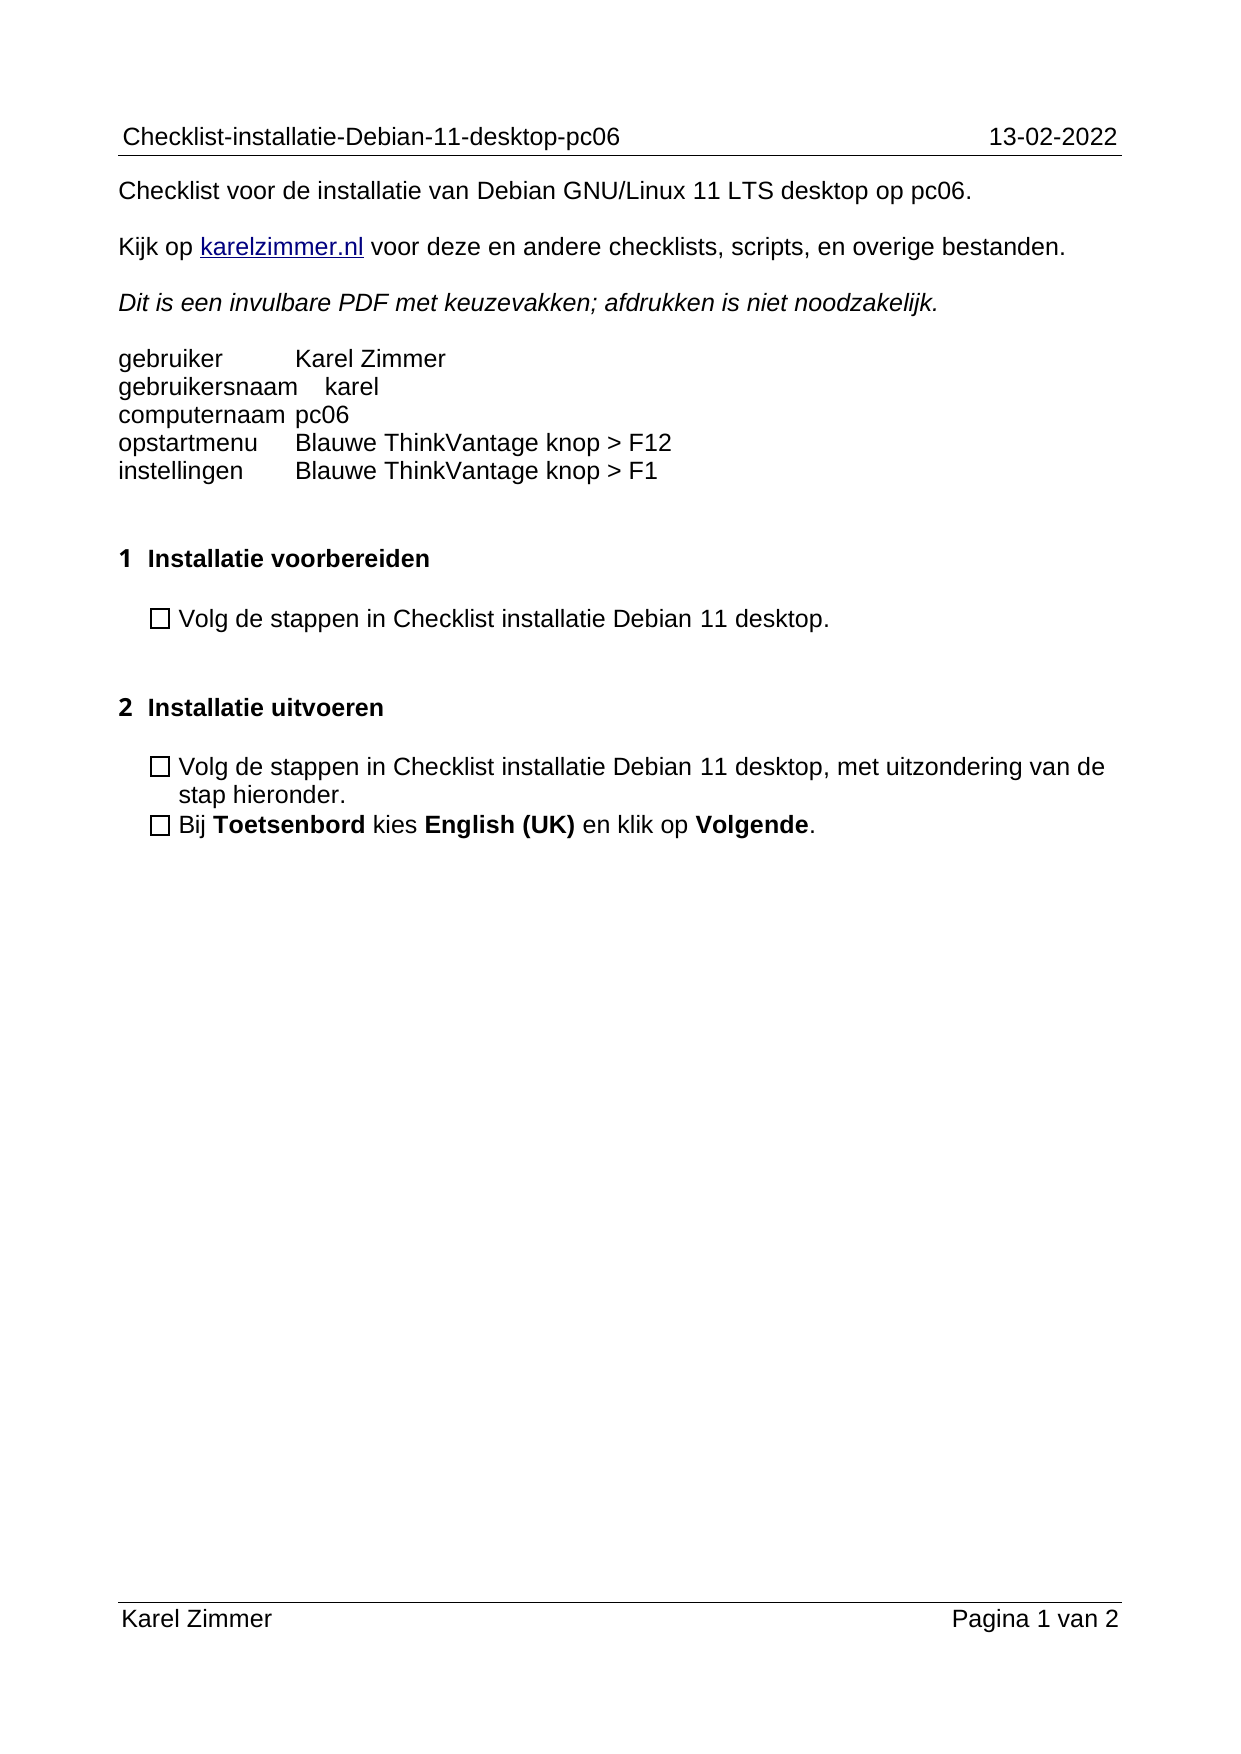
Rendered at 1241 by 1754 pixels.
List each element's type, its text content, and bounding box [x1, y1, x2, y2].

text gebruiker Karel Zimmer [118, 345, 1122, 373]
text Dit is een invulbare PDF met keuzevakken; afdrukken is niet noodzakelijk. [118, 289, 1122, 317]
table_header Volg de stappen in Checklist installatie Debian 11 desktop, met uitzondering van de stap hieronder. [177, 752, 1120, 810]
list Installatie voorbereiden [118, 541, 1122, 575]
table_cell [141, 810, 177, 840]
text opstartmenu Blauwe ThinkVantage knop > F12 [118, 429, 1122, 457]
table_cell Bij Toetsenbord kies English (UK) en klik op Volgende. [177, 810, 1120, 840]
table_header [141, 752, 177, 810]
text instellingen Blauwe ThinkVantage knop > F1 [118, 457, 1122, 485]
text Kijk op karelzimmer.nl voor deze en andere checklists, scripts, en overige bestanden. [118, 233, 1122, 261]
list Installatie uitvoeren [118, 690, 1122, 724]
table_header [141, 603, 177, 634]
text gebruikersnaam karel [118, 373, 1122, 401]
table_header Volg de stappen in Checklist installatie Debian 11 desktop. [177, 603, 1120, 634]
text computernaam pc06 [118, 401, 1122, 429]
text Checklist voor de installatie van Debian GNU/Linux 11 LTS desktop op pc06. [118, 177, 1122, 205]
